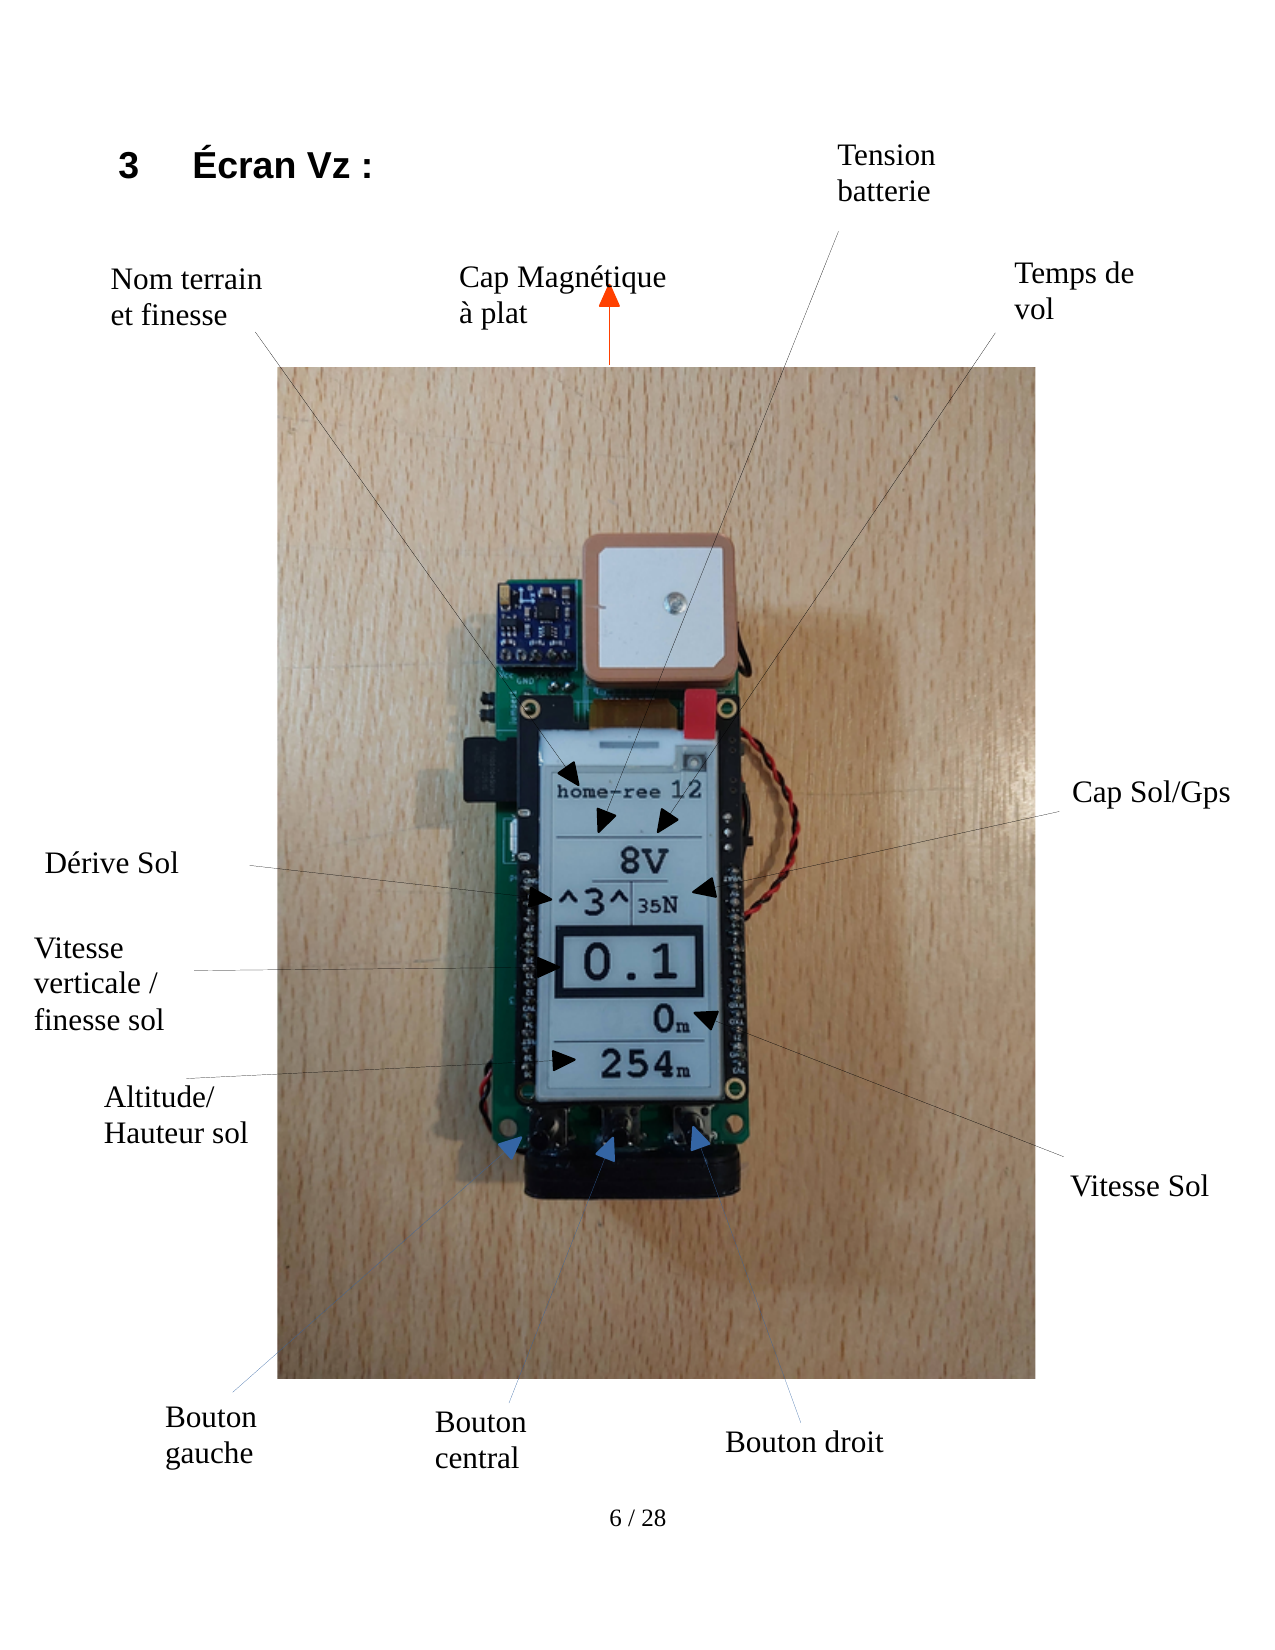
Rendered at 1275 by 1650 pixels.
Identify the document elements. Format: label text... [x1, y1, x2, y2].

picture [277, 367, 1036, 1379]
subtitle Écran Vz : [118, 143, 1157, 186]
